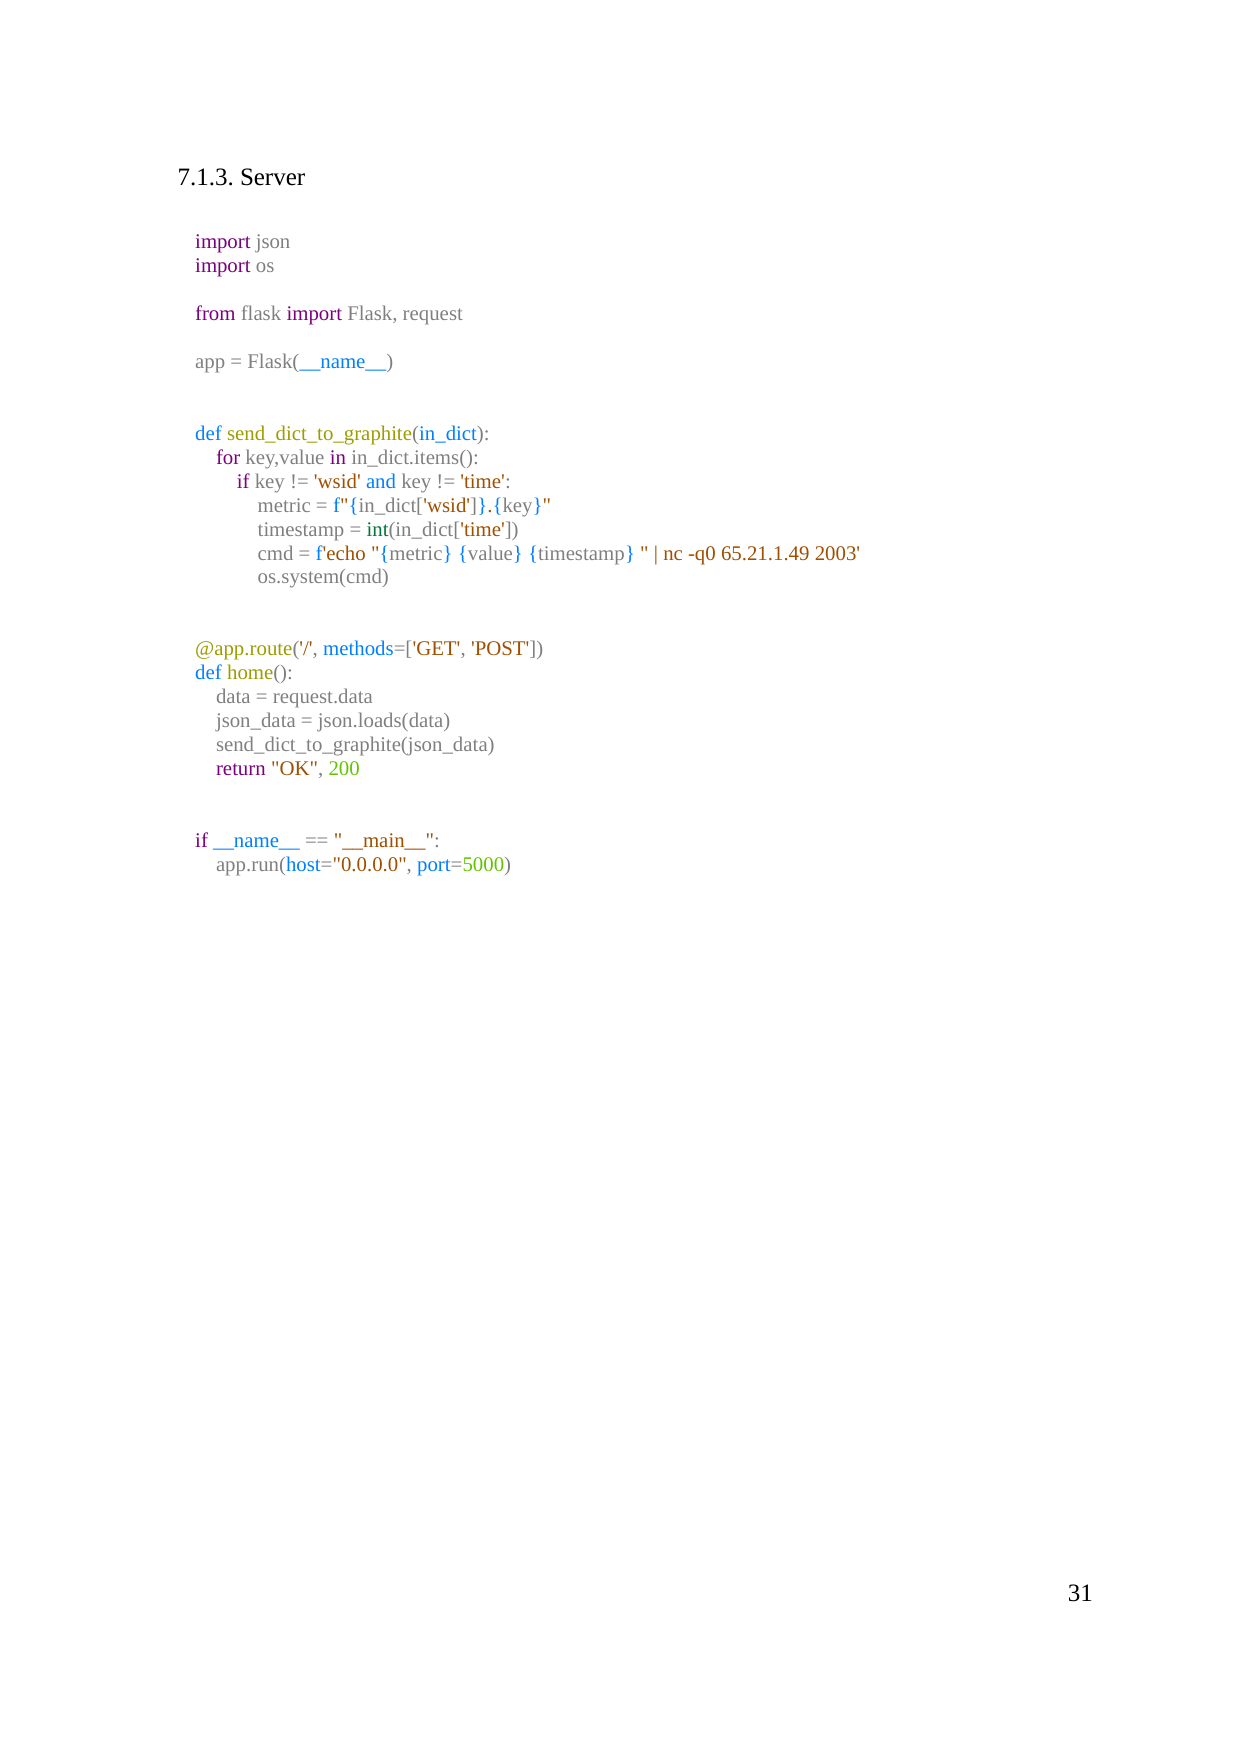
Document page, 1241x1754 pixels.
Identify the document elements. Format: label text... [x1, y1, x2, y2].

subtitle 7.1.3. Server [177, 162, 1093, 191]
